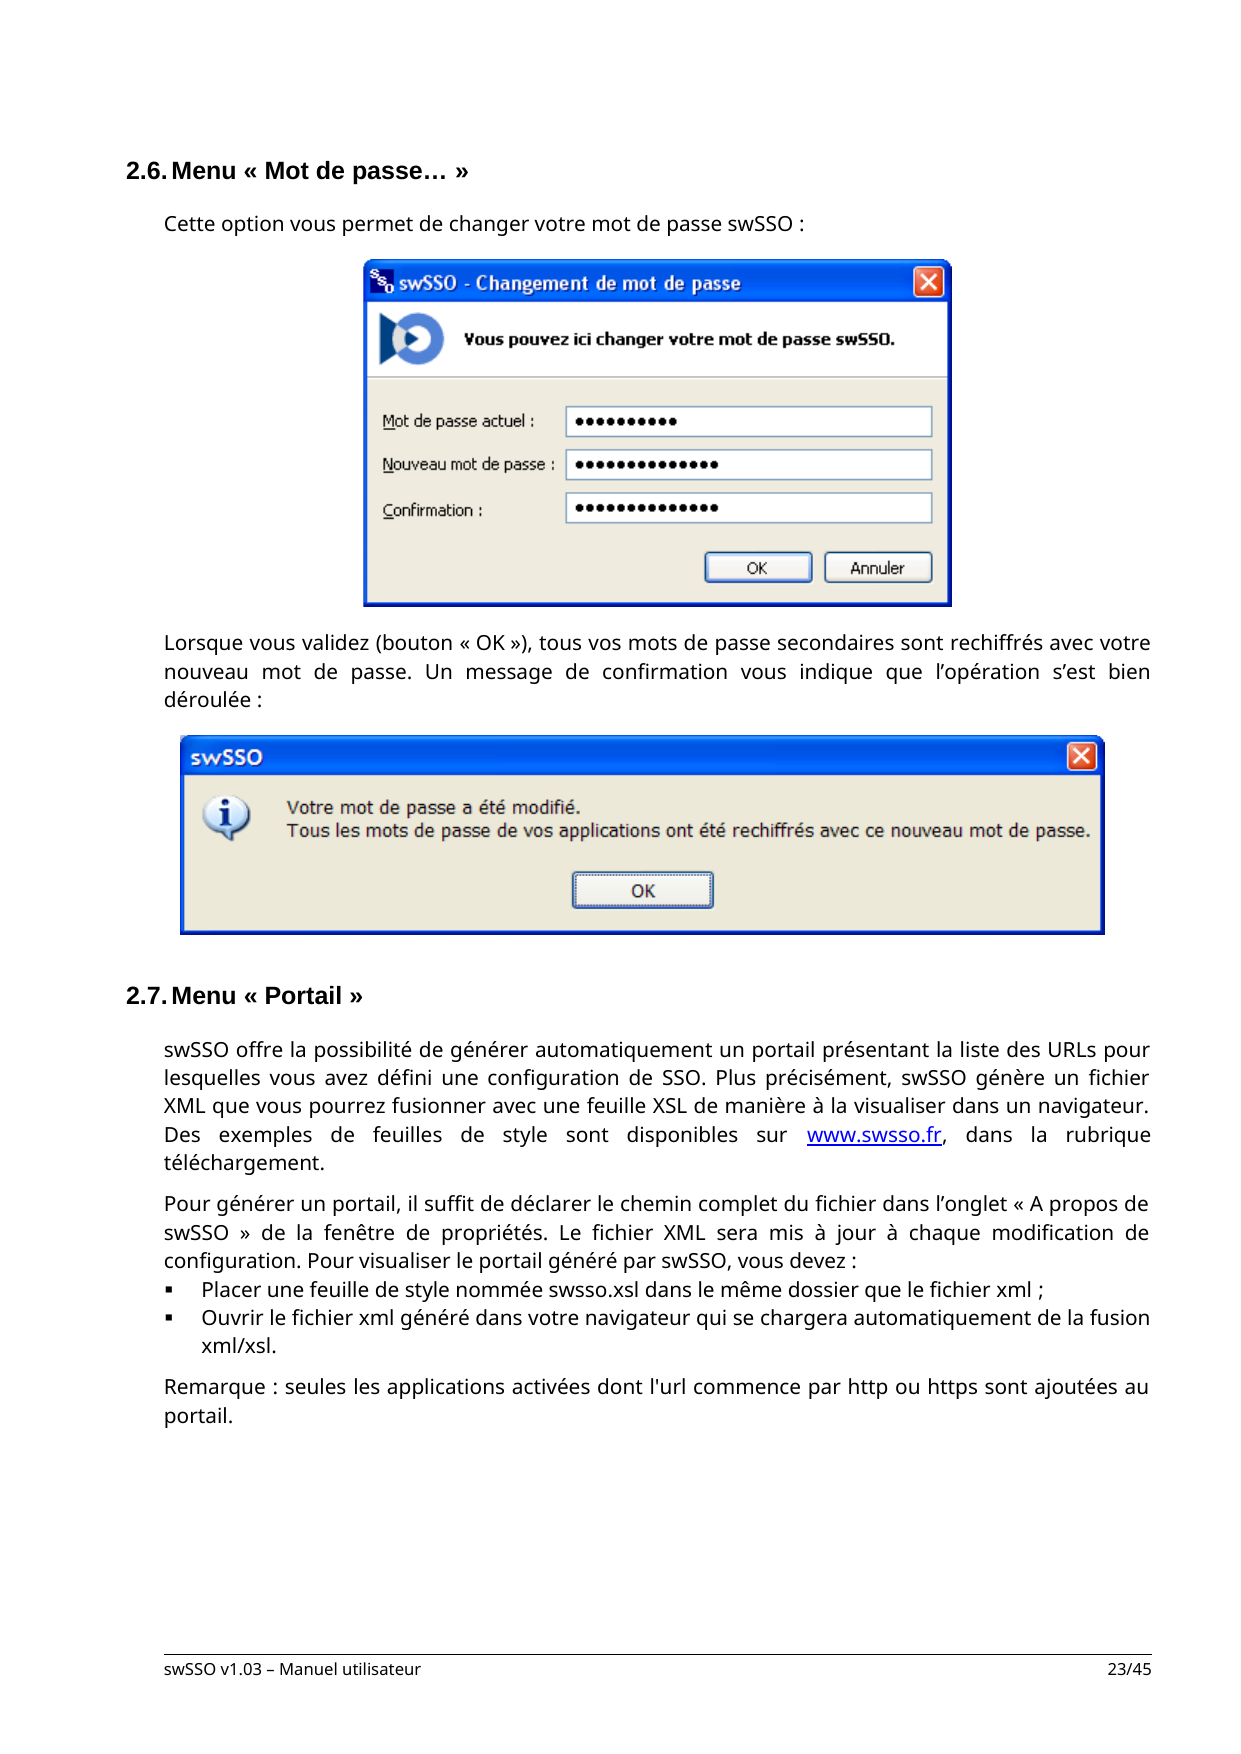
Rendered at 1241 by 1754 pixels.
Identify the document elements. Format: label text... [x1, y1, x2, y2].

subtitle Menu « Mot de passe… » [126, 156, 1152, 184]
list Placer une feuille de style nommée swsso.xsl dans le même dossier que le fichier xml ; [164, 1275, 1152, 1303]
text Lorsque vous validez (bouton « OK »), tous vos mots de passe secondaires sont rechiffrés avec votre nouveau mot de passe. Un message de confirmation vous indique que l’opération s’est bien déroulée : [164, 628, 1152, 714]
text swSSO offre la possibilité de générer automatiquement un portail présentant la liste des URLs pour lesquelles vous avez défini une configuration de SSO. Plus précisément, swSSO génère un fichier XML que vous pourrez fusionner avec une feuille XSL de manière à la visualiser dans un navigateur. Des exemples de feuilles de style sont disponibles sur www.swsso.fr, dans la rubrique téléchargement. [164, 1035, 1152, 1177]
picture [180, 735, 1105, 935]
text Pour générer un portail, il suffit de déclarer le chemin complet du fichier dans l’onglet « A propos de swSSO » de la fenêtre de propriétés. Le fichier XML sera mis à jour à chaque modification de configuration. Pour visualiser le portail généré par swSSO, vous devez : [164, 1189, 1152, 1275]
subtitle Menu « Portail » [126, 981, 1152, 1010]
list Ouvrir le fichier xml généré dans votre navigateur qui se chargera automatiquement de la fusion xml/xsl. [164, 1303, 1152, 1360]
picture [363, 259, 952, 607]
text Remarque : seules les applications activées dont l'url commence par http ou https sont ajoutées au portail. [164, 1372, 1152, 1429]
text Cette option vous permet de changer votre mot de passe swSSO : [164, 209, 1152, 238]
